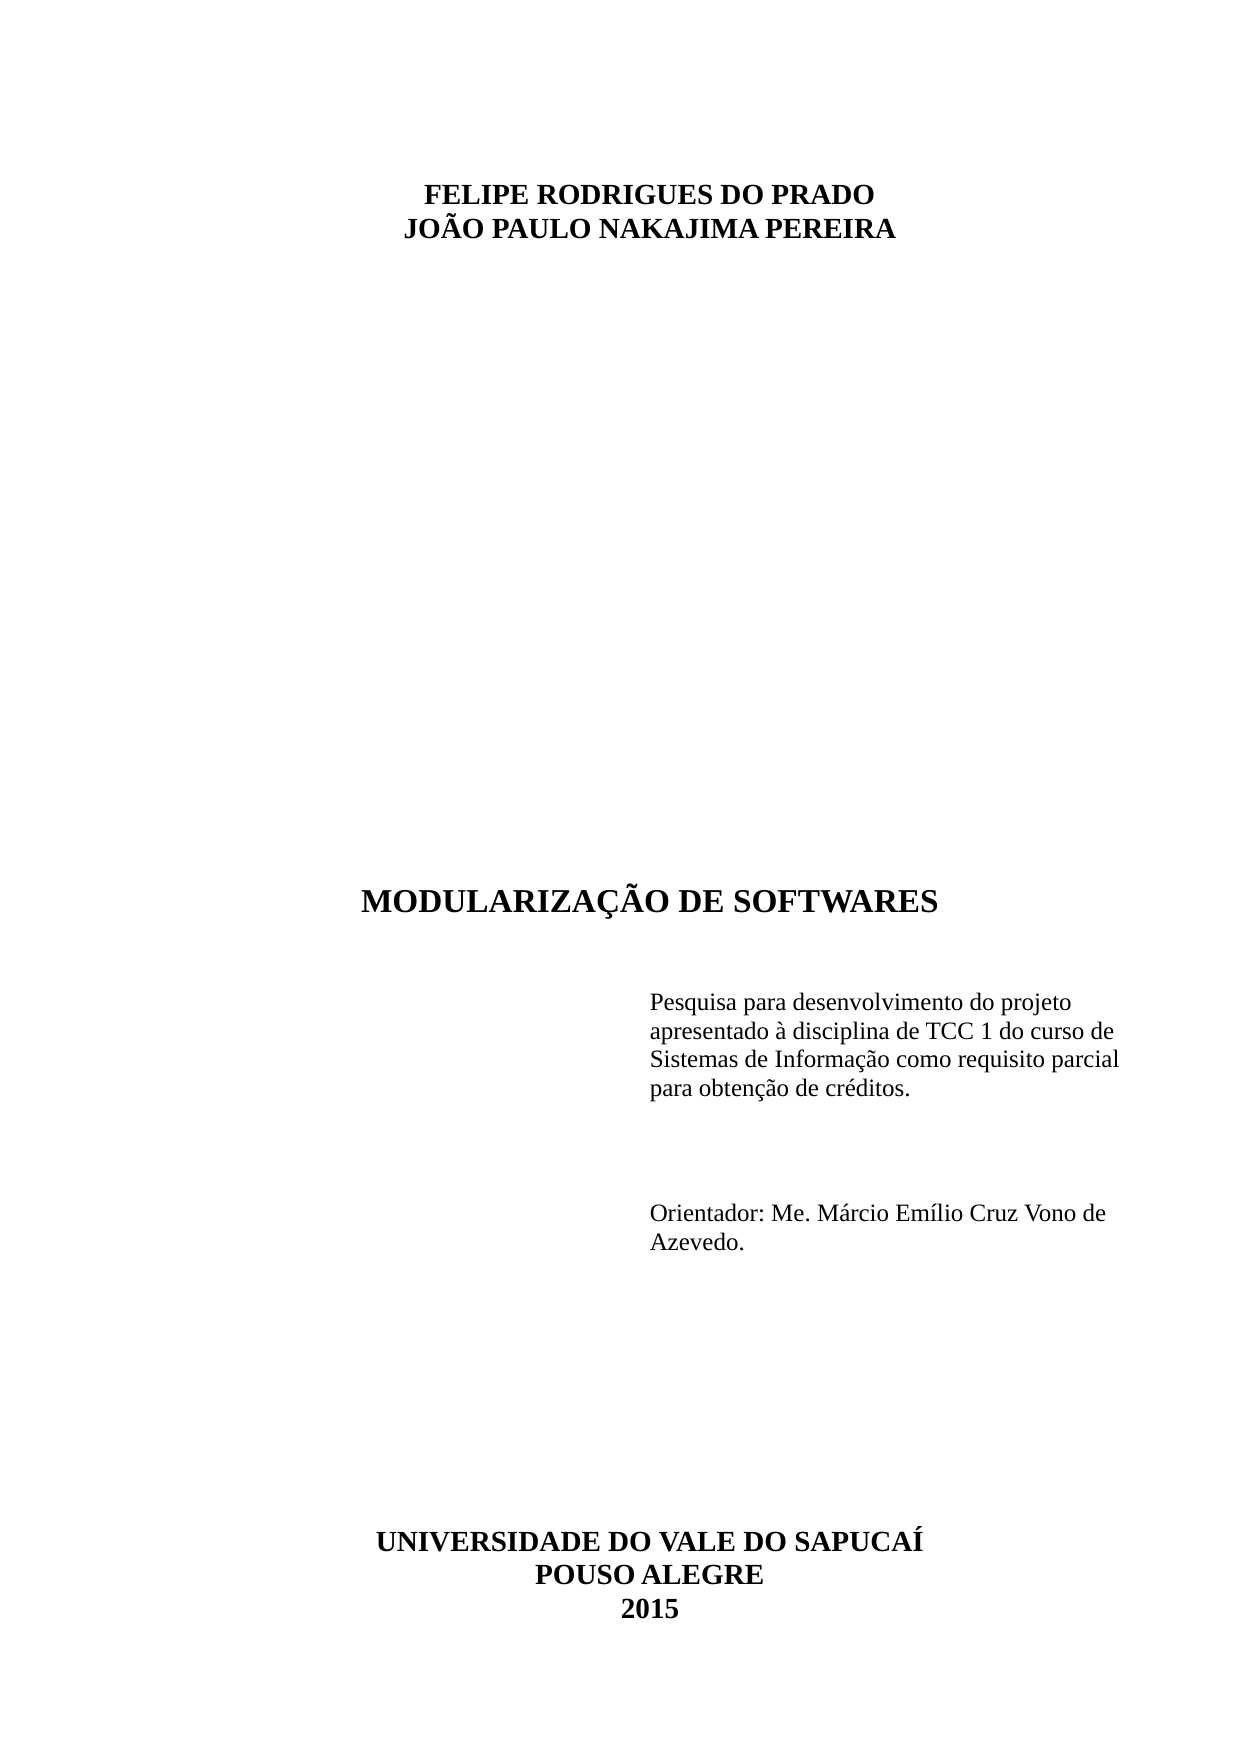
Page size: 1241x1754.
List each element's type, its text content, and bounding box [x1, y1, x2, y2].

text Modularização de softwares [177, 882, 1122, 920]
text 2015 [177, 1591, 1122, 1624]
text Pesquisa para desenvolvimento do projeto apresentado à disciplina de TCC 1 do curso de Sistemas de Informação como requisito parcial para obtenção de créditos. [649, 987, 1122, 1102]
text João Paulo Nakajima Pereira [177, 211, 1122, 244]
text Universidade do vale do Sapucaí [177, 1524, 1122, 1557]
text Felipe Rodrigues do Prado [177, 177, 1122, 211]
text Pouso Alegre [177, 1557, 1122, 1591]
text Orientador: Me. Márcio Emílio Cruz Vono de Azevedo. [649, 1198, 1122, 1255]
